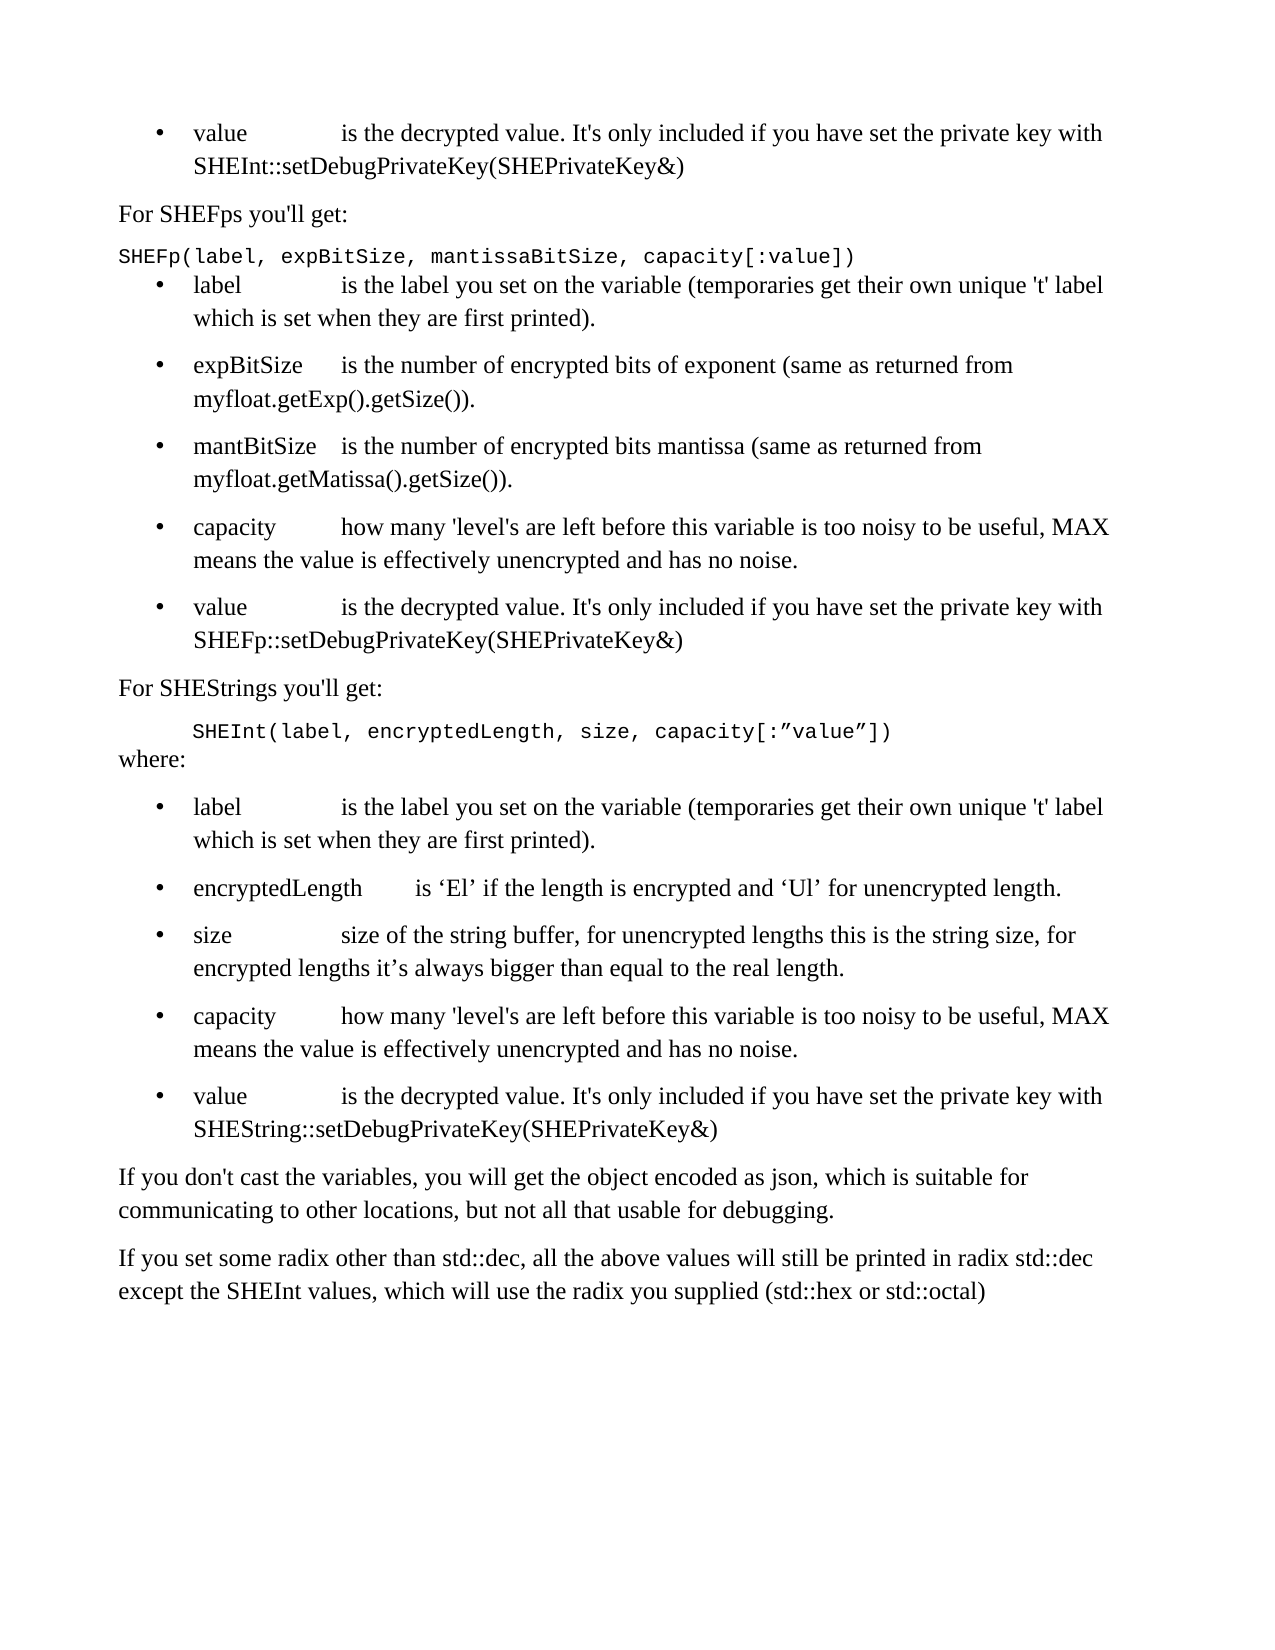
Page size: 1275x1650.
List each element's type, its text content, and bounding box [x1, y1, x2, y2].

list encryptedLength is ‘El’ if the length is encrypted and ‘Ul’ for unencrypted length. [156, 873, 1157, 901]
list mantBitSize is the number of encrypted bits mantissa (same as returned from myfloat.getMatissa().getSize()). [156, 431, 1157, 493]
text For SHEFps you'll get: [118, 199, 1157, 227]
list value is the decrypted value. It's only included if you have set the private key with SHEInt::setDebugPrivateKey(SHEPrivateKey&) [156, 118, 1157, 180]
list value is the decrypted value. It's only included if you have set the private key with SHEFp::setDebugPrivateKey(SHEPrivateKey&) [156, 592, 1157, 654]
list capacity how many 'level's are left before this variable is too noisy to be useful, MAX means the value is effectively unencrypted and has no noise. [156, 512, 1157, 574]
list size size of the string buffer, for unencrypted lengths this is the string size, for encrypted lengths it’s always bigger than equal to the real length. [156, 920, 1157, 982]
list label is the label you set on the variable (temporaries get their own unique 't' label which is set when they are first printed). [156, 270, 1157, 332]
list label is the label you set on the variable (temporaries get their own unique 't' label which is set when they are first printed). [156, 792, 1157, 854]
text If you don't cast the variables, you will get the object encoded as json, which is suitable for communicating to other locations, but not all that usable for debugging. [118, 1162, 1157, 1224]
text If you set some radix other than std::dec, all the above values will still be printed in radix std::dec except the SHEInt values, which will use the radix you supplied (std::hex or std::octal) [118, 1243, 1157, 1304]
list expBitSize is the number of encrypted bits of exponent (same as returned from myfloat.getExp().getSize()). [156, 351, 1157, 412]
text SHEInt(label, encryptedLength, size, capacity[:”value”]) [192, 721, 1157, 744]
list value is the decrypted value. It's only included if you have set the private key with SHEString::setDebugPrivateKey(SHEPrivateKey&) [156, 1081, 1157, 1143]
list capacity how many 'level's are left before this variable is too noisy to be useful, MAX means the value is effectively unencrypted and has no noise. [156, 1001, 1157, 1063]
text For SHEStrings you'll get: [118, 673, 1157, 702]
text SHEFp(label, expBitSize, mantissaBitSize, capacity[:value]) [118, 246, 1157, 270]
text where: [118, 744, 1157, 773]
